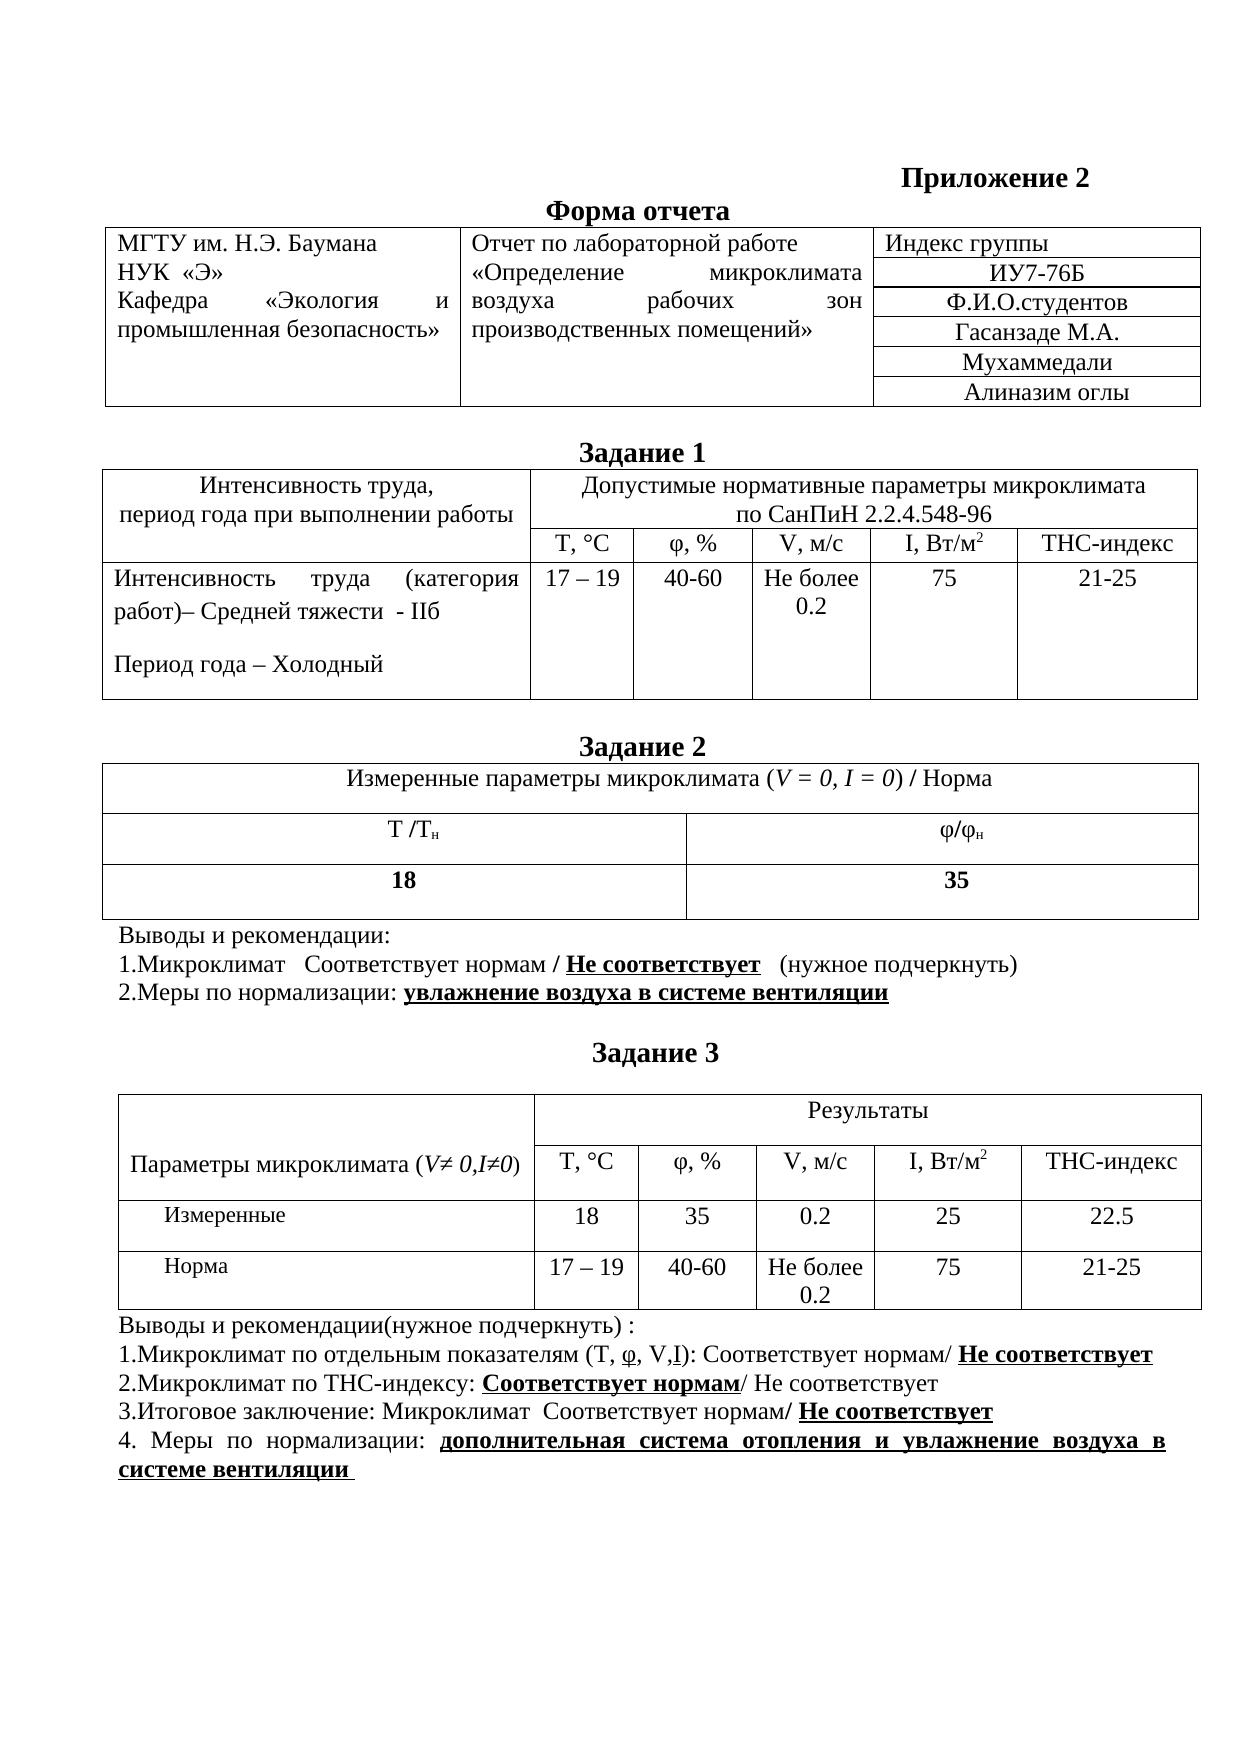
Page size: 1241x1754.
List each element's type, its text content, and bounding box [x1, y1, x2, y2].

table_cell T, °С [535, 1146, 638, 1200]
table_cell Норма [119, 1252, 534, 1309]
text 3.Итоговое заключение: Микроклимат Соответствует нормам/ Не соответствует [118, 1396, 1167, 1425]
table_header Допустимые нормативные параметры микроклимата по СанПиН 2.2.4.548-96 [531, 470, 1197, 527]
table_cell Алиназим оглы [874, 377, 1200, 406]
table_cell V, м/с [757, 1146, 874, 1200]
table_cell φ/φн [687, 814, 1198, 864]
table_cell 35 [639, 1201, 756, 1251]
table_cell 17 – 19 [535, 1252, 638, 1309]
text Задание 2 [118, 729, 1167, 762]
table_cell ТНС-индекс [1018, 529, 1197, 562]
table_cell φ, % [634, 529, 752, 562]
table_header Измеренные параметры микроклимата (V = 0, I = 0) / Норма [103, 764, 1198, 813]
table_cell Не более 0.2 [757, 1252, 767, 1309]
table_cell ТНС-индекс [1022, 1146, 1201, 1200]
table_header Интенсивность труда, период года при выполнении работы [103, 470, 530, 562]
table_cell 40-60 [639, 1252, 756, 1309]
table_cell 18 [103, 865, 686, 919]
table_cell Интенсивность труда (категория работ)– Средней тяжести - IIб Период года – Холодный [103, 563, 530, 699]
table_cell Мухаммедали [874, 347, 1200, 376]
table_header Отчет по лабораторной работе «Определение микроклимата воздуха рабочих зон производственных помещений» [461, 228, 873, 406]
text Приложение 2 [118, 160, 1167, 193]
text 1.Микроклимат Соответствует нормам / Не соответствует (нужное подчеркнуть) [118, 949, 1167, 977]
table_cell Измеренные [119, 1201, 534, 1251]
table_cell Не более 0.2 [863, 1252, 874, 1309]
table_cell 40-60 [634, 563, 752, 699]
table_cell 21-25 [1022, 1252, 1201, 1309]
table_cell 35 [687, 865, 1198, 919]
table_cell I, Вт/м2 [871, 529, 1017, 562]
table_cell 25 [875, 1201, 1021, 1251]
table_cell 21-25 [1018, 563, 1197, 699]
table_cell T /Тн [103, 814, 686, 864]
text 4. Меры по нормализации: дополнительная система отопления и увлажнение воздуха в системе вентиляции [118, 1425, 1167, 1483]
text 1.Микроклимат по отдельным показателям (T, φ, V,I): Соответствует нормам/ Не соответствует [118, 1339, 1167, 1368]
table_cell 17 – 19 [531, 563, 633, 699]
table_cell V, м/с [753, 529, 870, 562]
table_header Параметры микроклимата (V≠ 0,I≠0) [119, 1095, 534, 1200]
table_cell 75 [871, 563, 1017, 699]
text 2.Микроклимат по ТНС-индексу: Соответствует нормам/ Не соответствует [118, 1368, 1167, 1396]
table_cell Не более 0.2 [753, 563, 870, 699]
table_header Результаты [535, 1095, 1201, 1145]
table_cell 0.2 [757, 1201, 874, 1251]
table_cell ИУ7-76Б [874, 258, 1200, 286]
table_cell 22.5 [1022, 1201, 1201, 1251]
text 2.Меры по нормализации: увлажнение воздуха в системе вентиляции [118, 977, 1167, 1006]
table_cell I, Вт/м2 [875, 1146, 1021, 1200]
text Задание 3 [118, 1035, 1167, 1068]
text Задание 1 [118, 435, 1167, 469]
table_header МГТУ им. Н.Э. Баумана НУК «Э» Кафедра «Экология и промышленная безопасность» [106, 228, 460, 406]
table_header Индекс группы [874, 228, 1200, 257]
text Выводы и рекомендации: [118, 920, 1167, 949]
table_cell 18 [535, 1201, 638, 1251]
table_cell T, °С [531, 529, 633, 562]
table_cell Ф.И.О.студентов [874, 288, 1200, 316]
table_cell Гасанзаде М.А. [874, 317, 1200, 346]
table_cell 75 [875, 1252, 1021, 1309]
text Выводы и рекомендации(нужное подчеркнуть) : [118, 1310, 1167, 1339]
text Форма отчета [109, 193, 1167, 227]
table_cell φ, % [639, 1146, 756, 1200]
